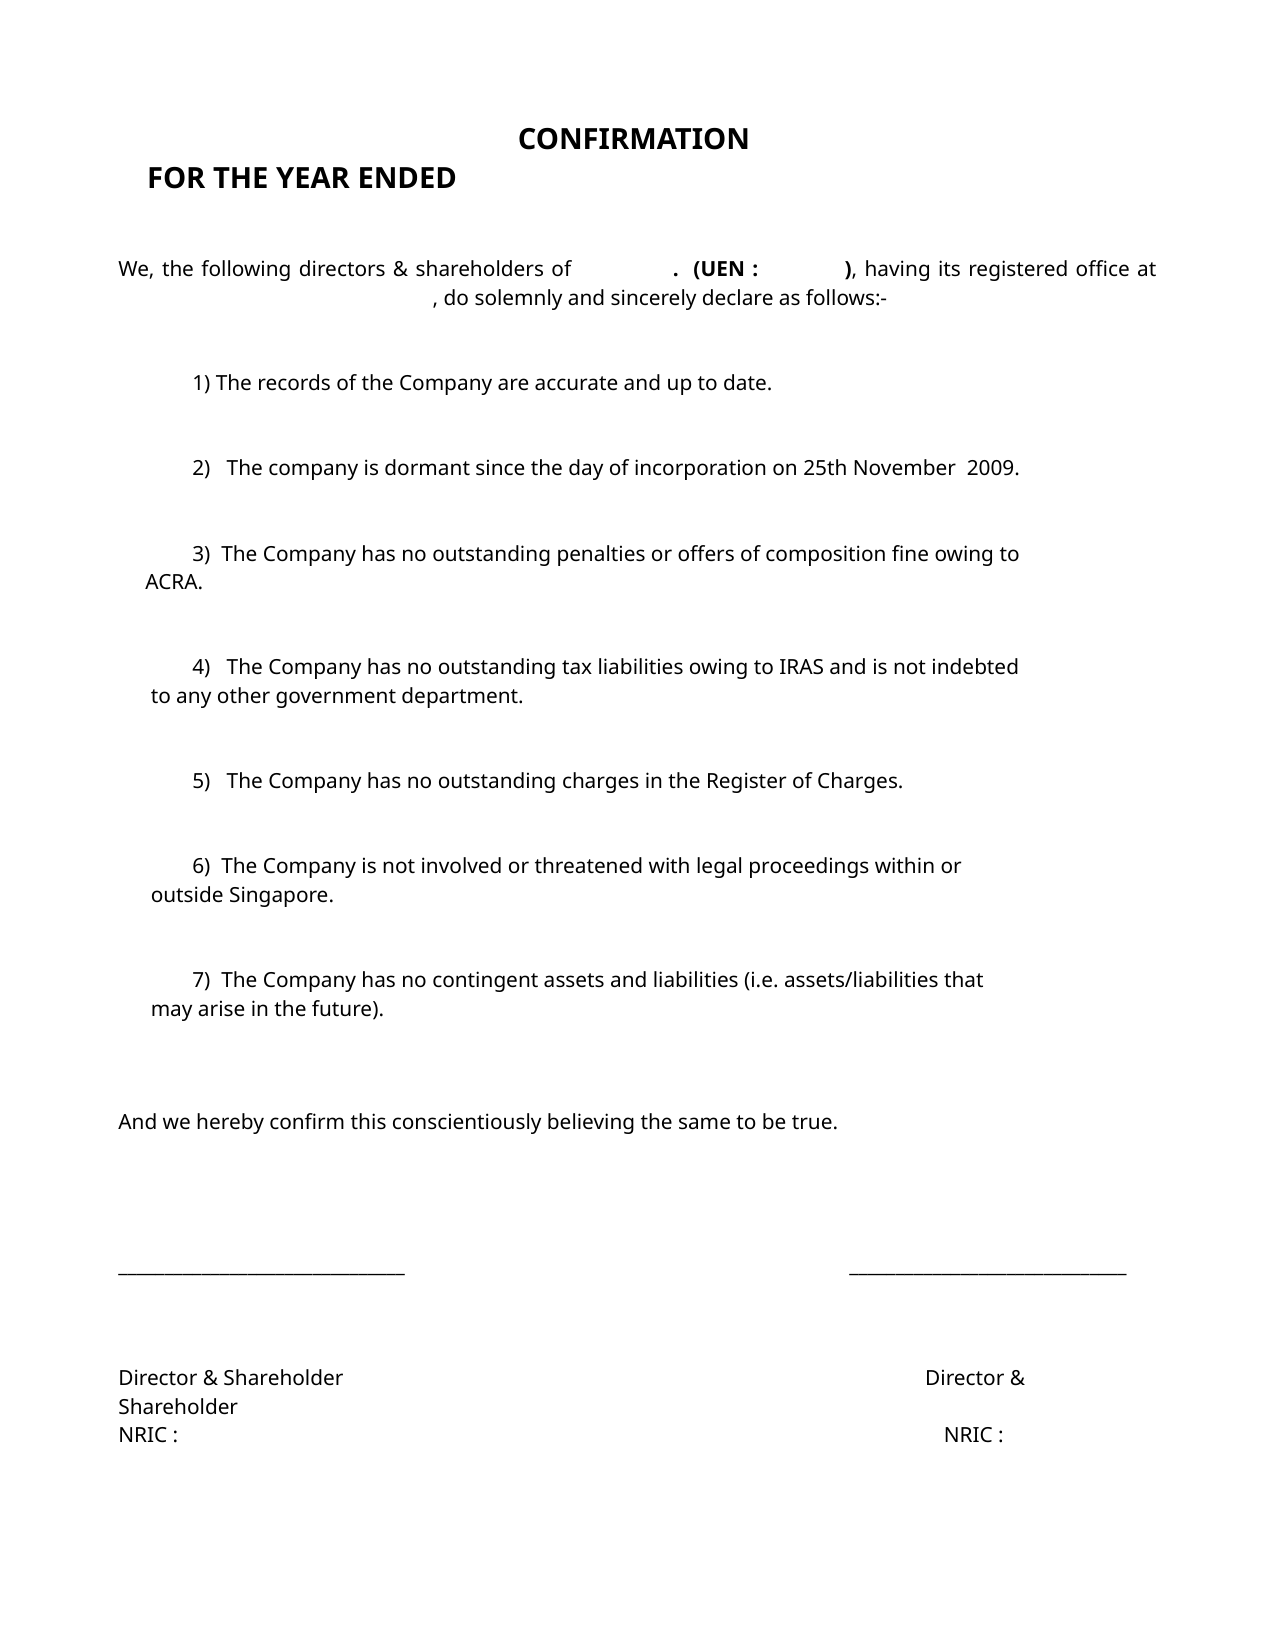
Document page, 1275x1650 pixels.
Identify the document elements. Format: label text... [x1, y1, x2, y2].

text to any other government department. [118, 681, 1157, 709]
text And we hereby confirm this conscientiously believing the same to be true. [118, 1107, 1157, 1136]
text may arise in the future). [118, 994, 1157, 1022]
text _______________________________ <if test="line['director2']!=''">______________________________ </if> [118, 1250, 1157, 1307]
text 2) The company is dormant since the day of incorporation on 25th November 2009. [118, 453, 1157, 482]
text 1) The records of the Company are accurate and up to date. [118, 368, 1157, 397]
text Director & Shareholder <if test="line['director2']!=''">Director & Shareholder</if> [118, 1363, 1157, 1420]
text <line['director1']> <if test="line['director2']!=''"><line['director2']></if> [118, 1307, 1157, 1363]
text outside Singapore. [118, 880, 1157, 908]
text FOR THE YEAR ENDED <get_upper(convert_date_d_B_Y(o.fs_end_date))> [118, 158, 1157, 197]
text 3) The Company has no outstanding penalties or offers of composition fine owing to [118, 539, 1157, 567]
text <for each="line in get_2directorin1line(o.id)"> [118, 1136, 1157, 1164]
text 4) The Company has no outstanding tax liabilities owing to IRAS and is not indebted [118, 652, 1157, 681]
text 6) The Company is not involved or threatened with legal proceedings within or [118, 852, 1157, 880]
text NRIC : <line['nric1']> <if test="line['director2']!=''">NRIC : <line['nric2']></if> [118, 1420, 1157, 1477]
text 5) The Company has no outstanding charges in the Register of Charges. [118, 766, 1157, 795]
text 7) The Company has no contingent assets and liabilities (i.e. assets/liabilities that [118, 965, 1157, 994]
text CONFIRMATION [118, 118, 1157, 158]
text We, the following directors & shareholders of <o.name>. (UEN : <o.uen>), having its registered office at <get_partner_full_address(o.id)>, do solemnly and sincerely declare as follows:- [118, 254, 1157, 311]
text </for> [118, 1477, 1157, 1506]
text ACRA. [118, 567, 1157, 596]
